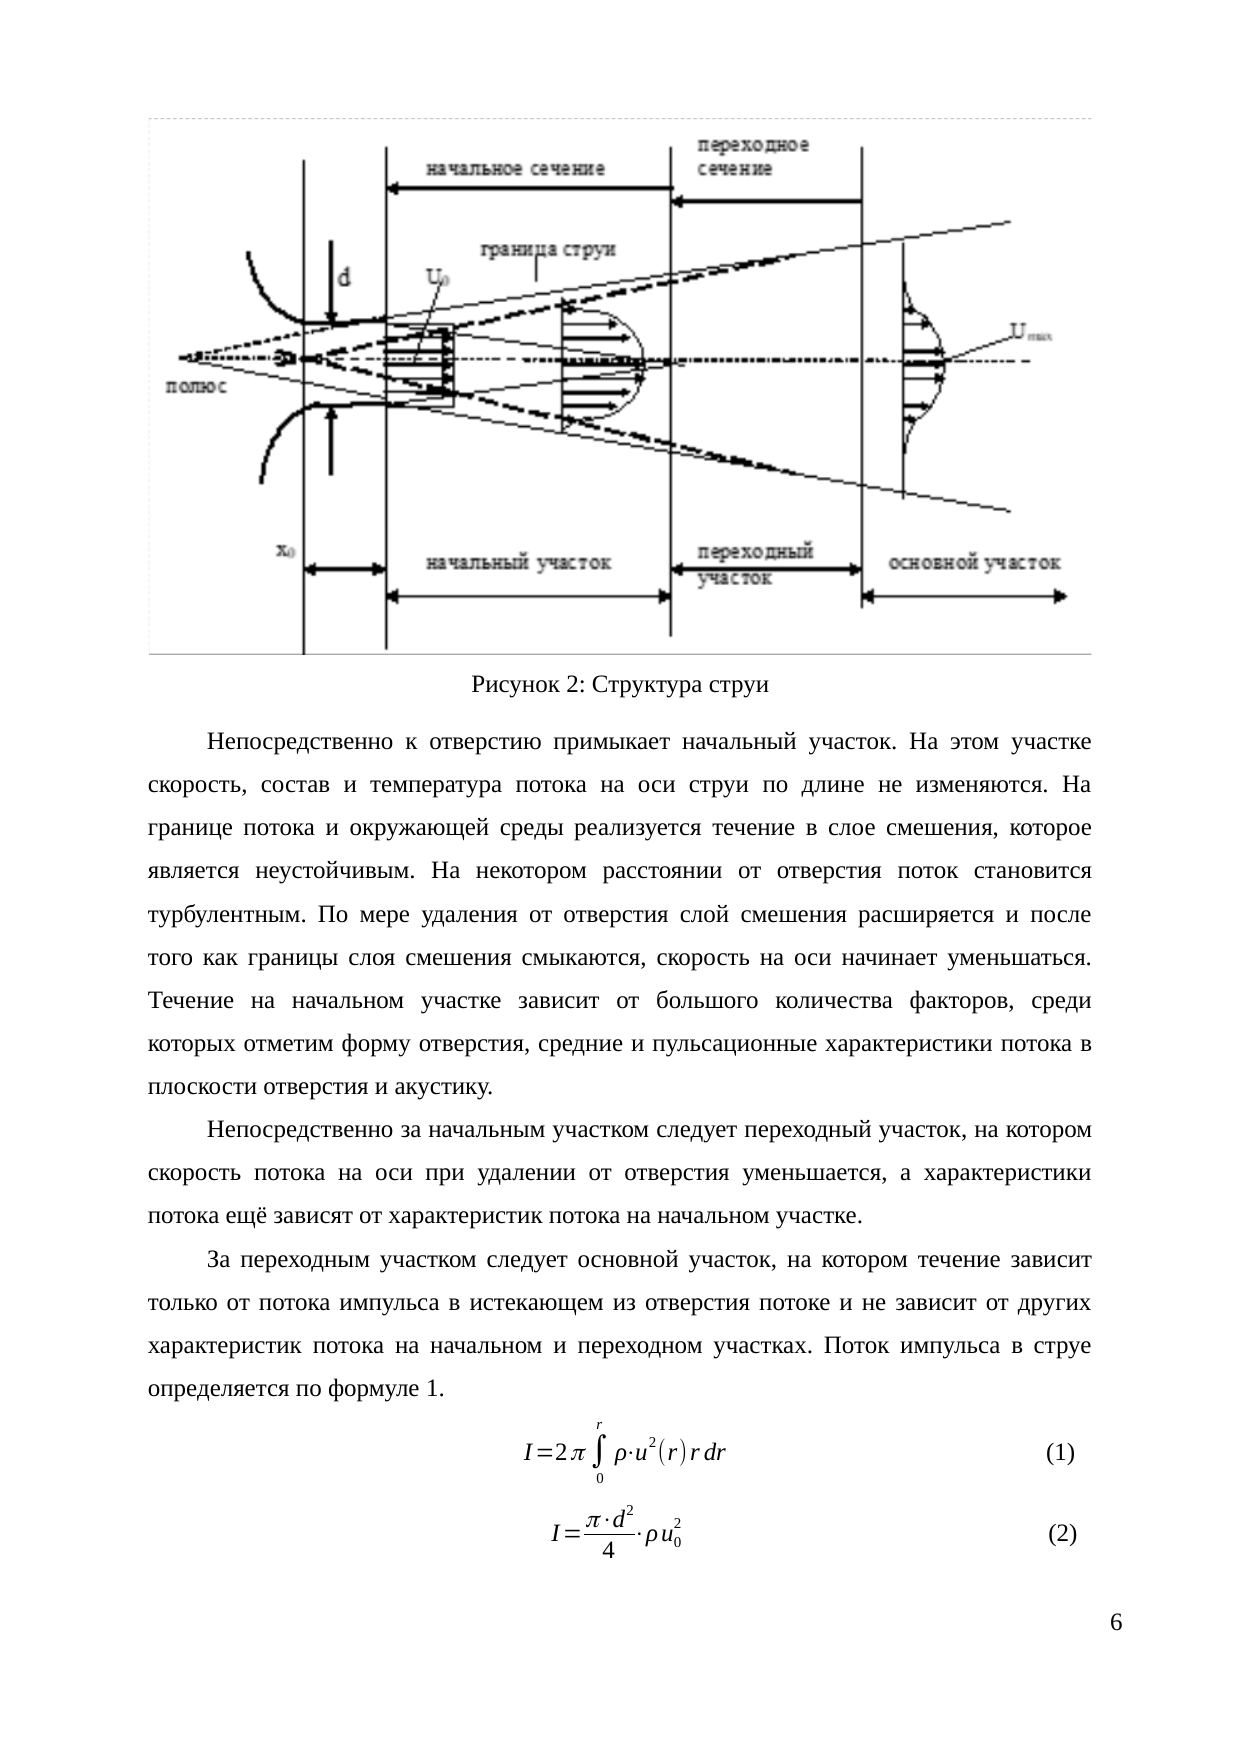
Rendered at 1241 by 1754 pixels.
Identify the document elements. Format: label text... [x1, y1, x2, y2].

text Непосредственно к отверстию примыкает начальный участок. На этом участке скорость, состав и температура потока на оси струи по длине не изменяются. На границе потока и окружающей среды реализуется течение в слое смешения, которое является неустойчивым. На некотором расстоянии от отверстия поток становится турбулентным. По мере удаления от отверстия слой смешения расширяется и после того как границы слоя смешения смыкаются, скорость на оси начинает уменьшаться. Течение на начальном участке зависит от большого количества факторов, среди которых отметим форму отверстия, средние и пульсационные характеристики потока в плоскости отверстия и акустику. [148, 726, 1093, 1100]
text (1) [148, 1416, 1093, 1487]
picture [148, 118, 1092, 655]
text Рисунок 2: Структура струи [149, 655, 1091, 697]
text (2) [118, 1501, 1122, 1564]
text Непосредственно за начальным участком следует переходный участок, на котором скорость потока на оси при удалении от отверстия уменьшается, а характеристики потока ещё зависят от характеристик потока на начальном участке. [148, 1114, 1093, 1229]
text За переходным участком следует основной участок, на котором течение зависит только от потока импульса в истекающем из отверстия потоке и не зависит от других характеристик потока на начальном и переходном участках. Поток импульса в струе определяется по формуле 1. [148, 1244, 1093, 1402]
